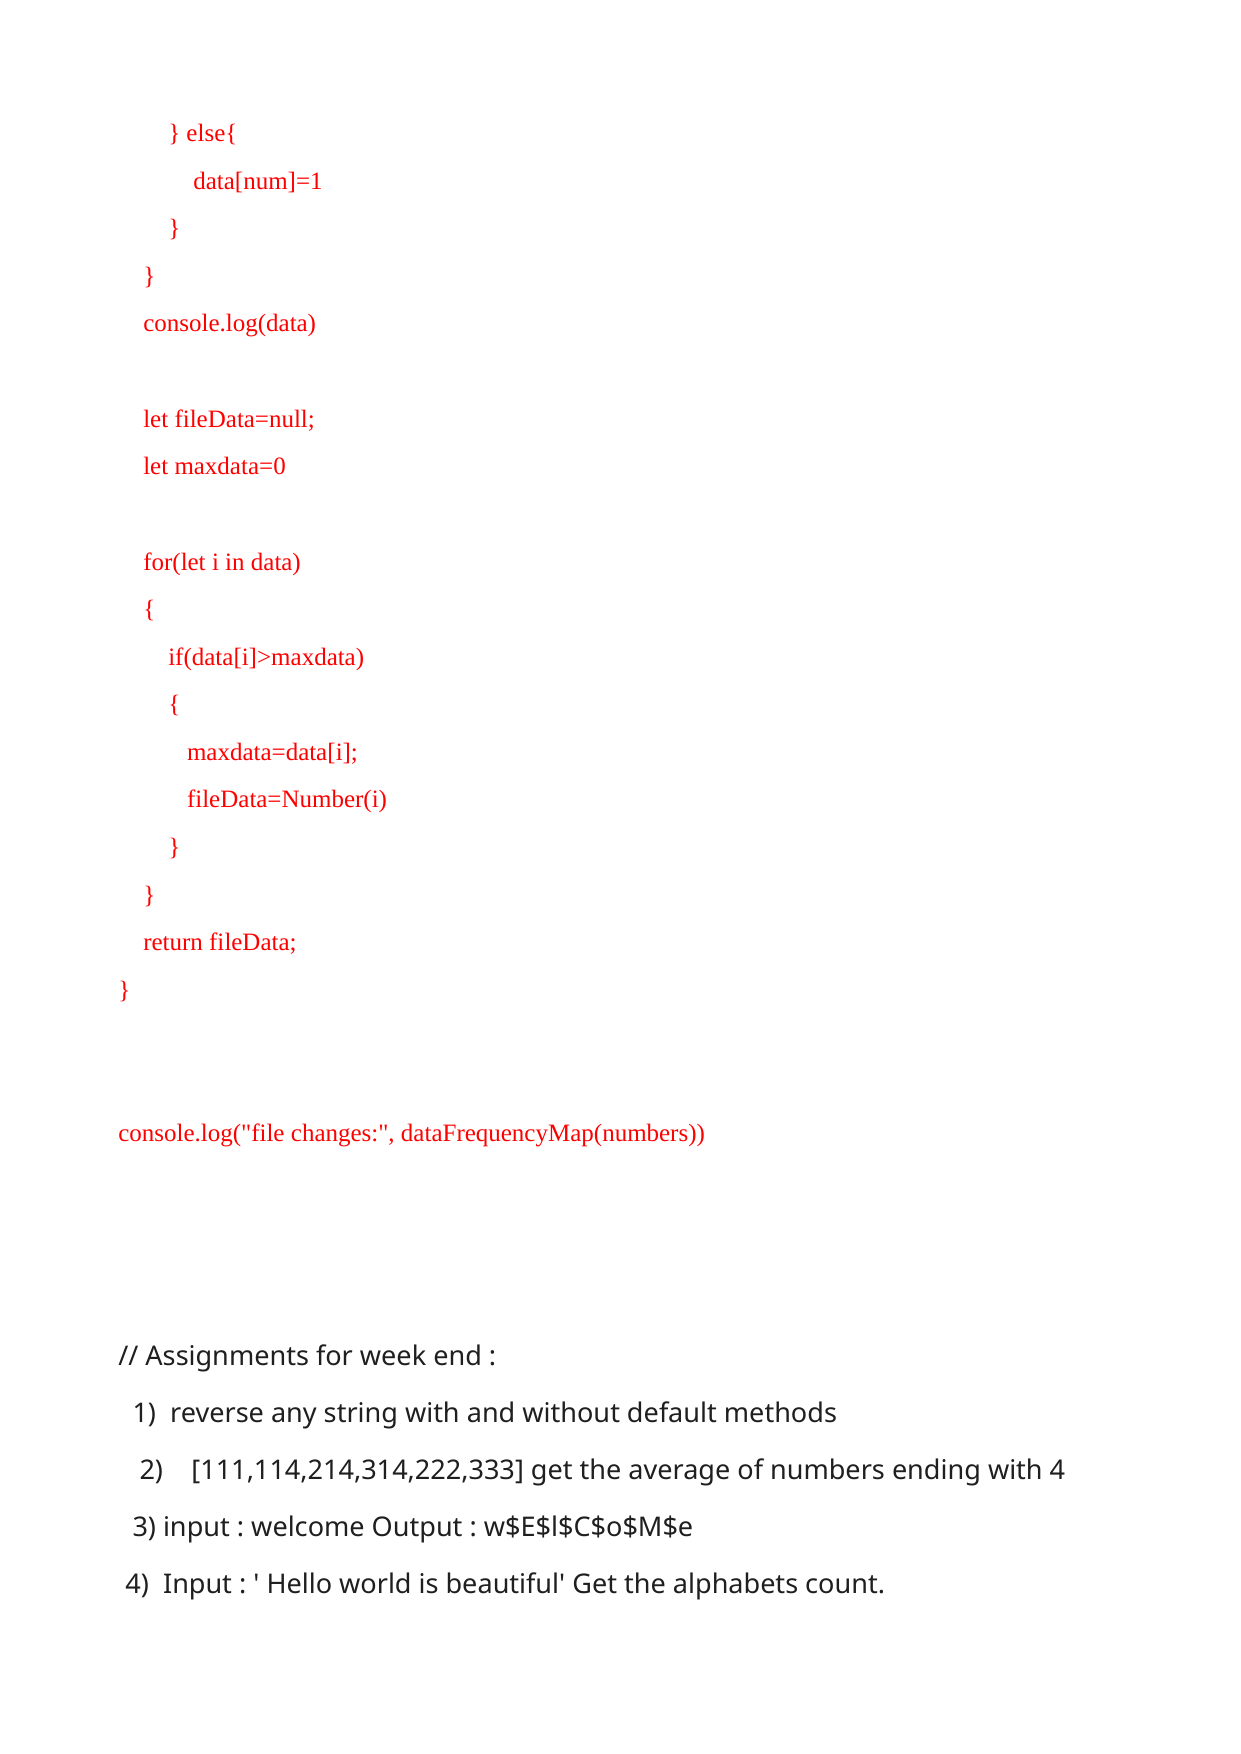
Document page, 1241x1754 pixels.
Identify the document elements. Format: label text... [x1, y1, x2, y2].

text 1) reverse any string with and without default methods [118, 1393, 1122, 1430]
text 2) [111,114,214,314,222,333] get the average of numbers ending with 4 [118, 1450, 1122, 1487]
text maxdata=data[i]; [118, 737, 1122, 766]
text } [118, 832, 1122, 861]
text for(let i in data) [118, 547, 1122, 575]
text console.log("file changes:", dataFrequencyMap(numbers)) [118, 1118, 1122, 1147]
text 3) input : welcome Output : w$E$l$C$o$M$e [118, 1507, 1122, 1544]
text data[num]=1 [118, 166, 1122, 194]
text } else{ [118, 118, 1122, 147]
text 4) Input : ' Hello world is beautiful' Get the alphabets count. [118, 1564, 1122, 1601]
text if(data[i]>maxdata) [118, 642, 1122, 671]
text fileData=Number(i) [118, 784, 1122, 813]
text } [118, 975, 1122, 1004]
text let maxdata=0 [118, 451, 1122, 480]
text // Assignments for week end : [118, 1336, 1122, 1373]
text } [118, 880, 1122, 908]
text let fileData=null; [118, 404, 1122, 432]
text return fileData; [118, 927, 1122, 956]
text } [118, 261, 1122, 290]
text { [118, 689, 1122, 718]
text { [118, 594, 1122, 623]
text console.log(data) [118, 308, 1122, 337]
text } [118, 213, 1122, 242]
